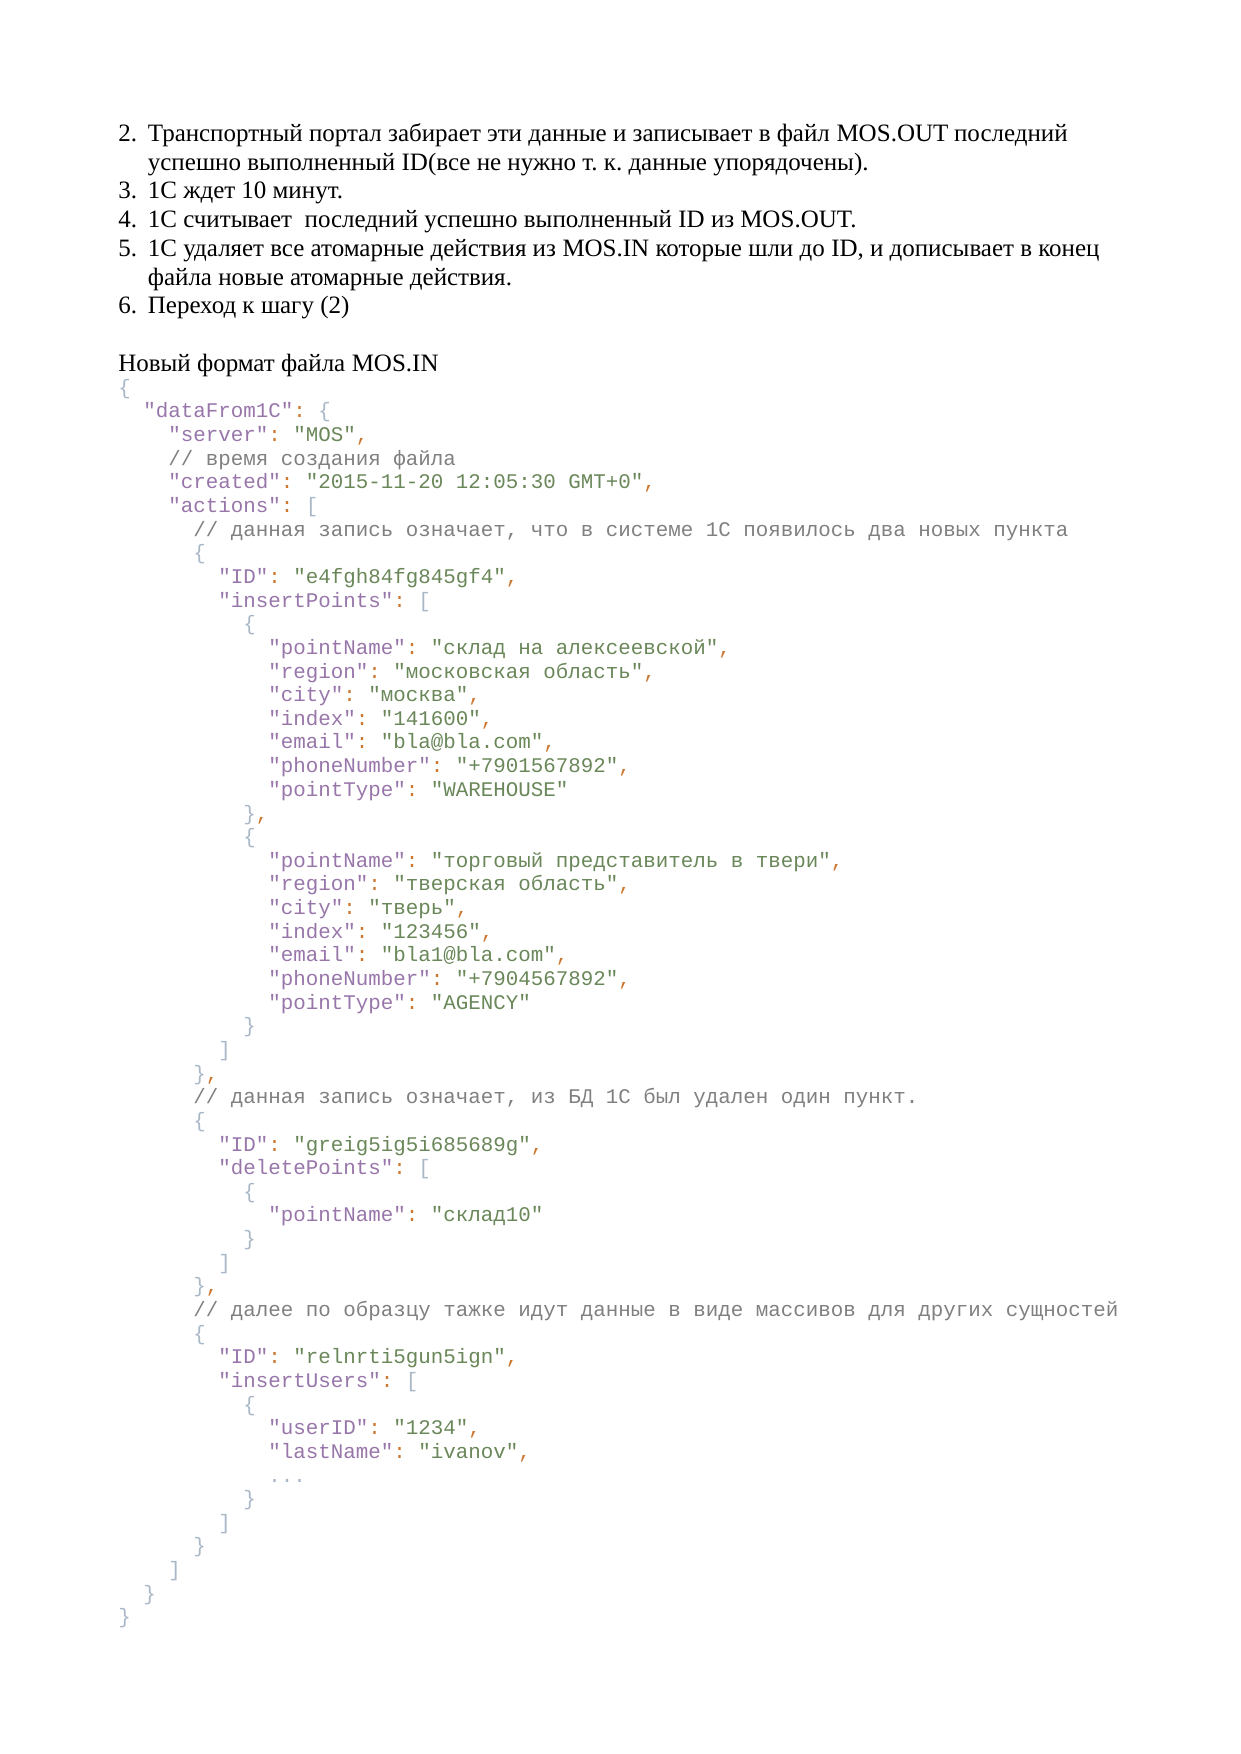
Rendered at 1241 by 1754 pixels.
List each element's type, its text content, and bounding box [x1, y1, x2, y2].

text ] [118, 1559, 1122, 1583]
text { [118, 1323, 1122, 1346]
text } [118, 1488, 1122, 1512]
text "ID": "e4fgh84fg845gf4", [118, 566, 1122, 590]
text "region": "московская область", [118, 661, 1122, 684]
text "email": "bla@bla.com", [118, 732, 1122, 755]
text "phoneNumber": "+7904567892", [118, 968, 1122, 992]
text } [118, 1228, 1122, 1252]
text "pointName": "склад10" [118, 1204, 1122, 1228]
text { [118, 826, 1122, 850]
text "created": "2015-11-20 12:05:30 GMT+0", [118, 471, 1122, 495]
text } [118, 1606, 1122, 1630]
text ... [118, 1464, 1122, 1488]
text "region": "тверская область", [118, 873, 1122, 897]
text "server": "MOS", [118, 424, 1122, 448]
text // далее по образцу тажке идут данные в виде массивов для других сущностей [118, 1299, 1122, 1323]
text { [118, 1181, 1122, 1204]
text }, [118, 1063, 1122, 1086]
text { [118, 542, 1122, 566]
text "pointName": "склад на алексеевской", [118, 637, 1122, 661]
text // данная запись означает, что в системе 1С появилось два новых пункта [118, 519, 1122, 542]
text "lastName": "ivanov", [118, 1441, 1122, 1464]
list 1С удаляет все атомарные действия из MOS.IN которые шли до ID, и дописывает в конец файла новые атомарные действия. [118, 233, 1122, 291]
list Переход к шагу (2) [118, 291, 1122, 319]
text "pointType": "WAREHOUSE" [118, 779, 1122, 802]
text ] [118, 1039, 1122, 1063]
text "insertUsers": [ [118, 1370, 1122, 1394]
text } [118, 1536, 1122, 1559]
text } [118, 1583, 1122, 1606]
text "phoneNumber": "+7901567892", [118, 755, 1122, 779]
text }, [118, 1275, 1122, 1299]
text { [118, 1394, 1122, 1417]
text "index": "123456", [118, 921, 1122, 944]
list 1С считывает последний успешно выполненный ID из MOS.OUT. [118, 204, 1122, 233]
text "city": "москва", [118, 684, 1122, 708]
text "index": "141600", [118, 708, 1122, 732]
text "dataFrom1C": { [118, 401, 1122, 424]
text // данная запись означает, из БД 1С был удален один пункт. [118, 1086, 1122, 1110]
text "pointType": "AGENCY" [118, 992, 1122, 1015]
text "ID": "greig5ig5i685689g", [118, 1133, 1122, 1157]
text } [118, 1015, 1122, 1039]
text "pointName": "торговый представитель в твери", [118, 850, 1122, 873]
text "userID": "1234", [118, 1417, 1122, 1441]
text { [118, 377, 1122, 401]
text }, [118, 802, 1122, 826]
text { [118, 1110, 1122, 1133]
text ] [118, 1512, 1122, 1536]
text ] [118, 1252, 1122, 1275]
text Новый формат файла MOS.IN [118, 348, 1122, 377]
text "actions": [ [118, 495, 1122, 519]
list Транспортный портал забирает эти данные и записывает в файл MOS.OUT последний успешно выполненный ID(все не нужно т. к. данные упорядочены). [118, 118, 1122, 176]
text "insertPoints": [ [118, 590, 1122, 613]
text "email": "bla1@bla.com", [118, 944, 1122, 968]
text "deletePoints": [ [118, 1157, 1122, 1181]
text "ID": "relnrti5gun5ign", [118, 1346, 1122, 1370]
text // время создания файла [118, 448, 1122, 471]
list 1С ждет 10 минут. [118, 176, 1122, 204]
text "city": "тверь", [118, 897, 1122, 921]
text { [118, 613, 1122, 637]
